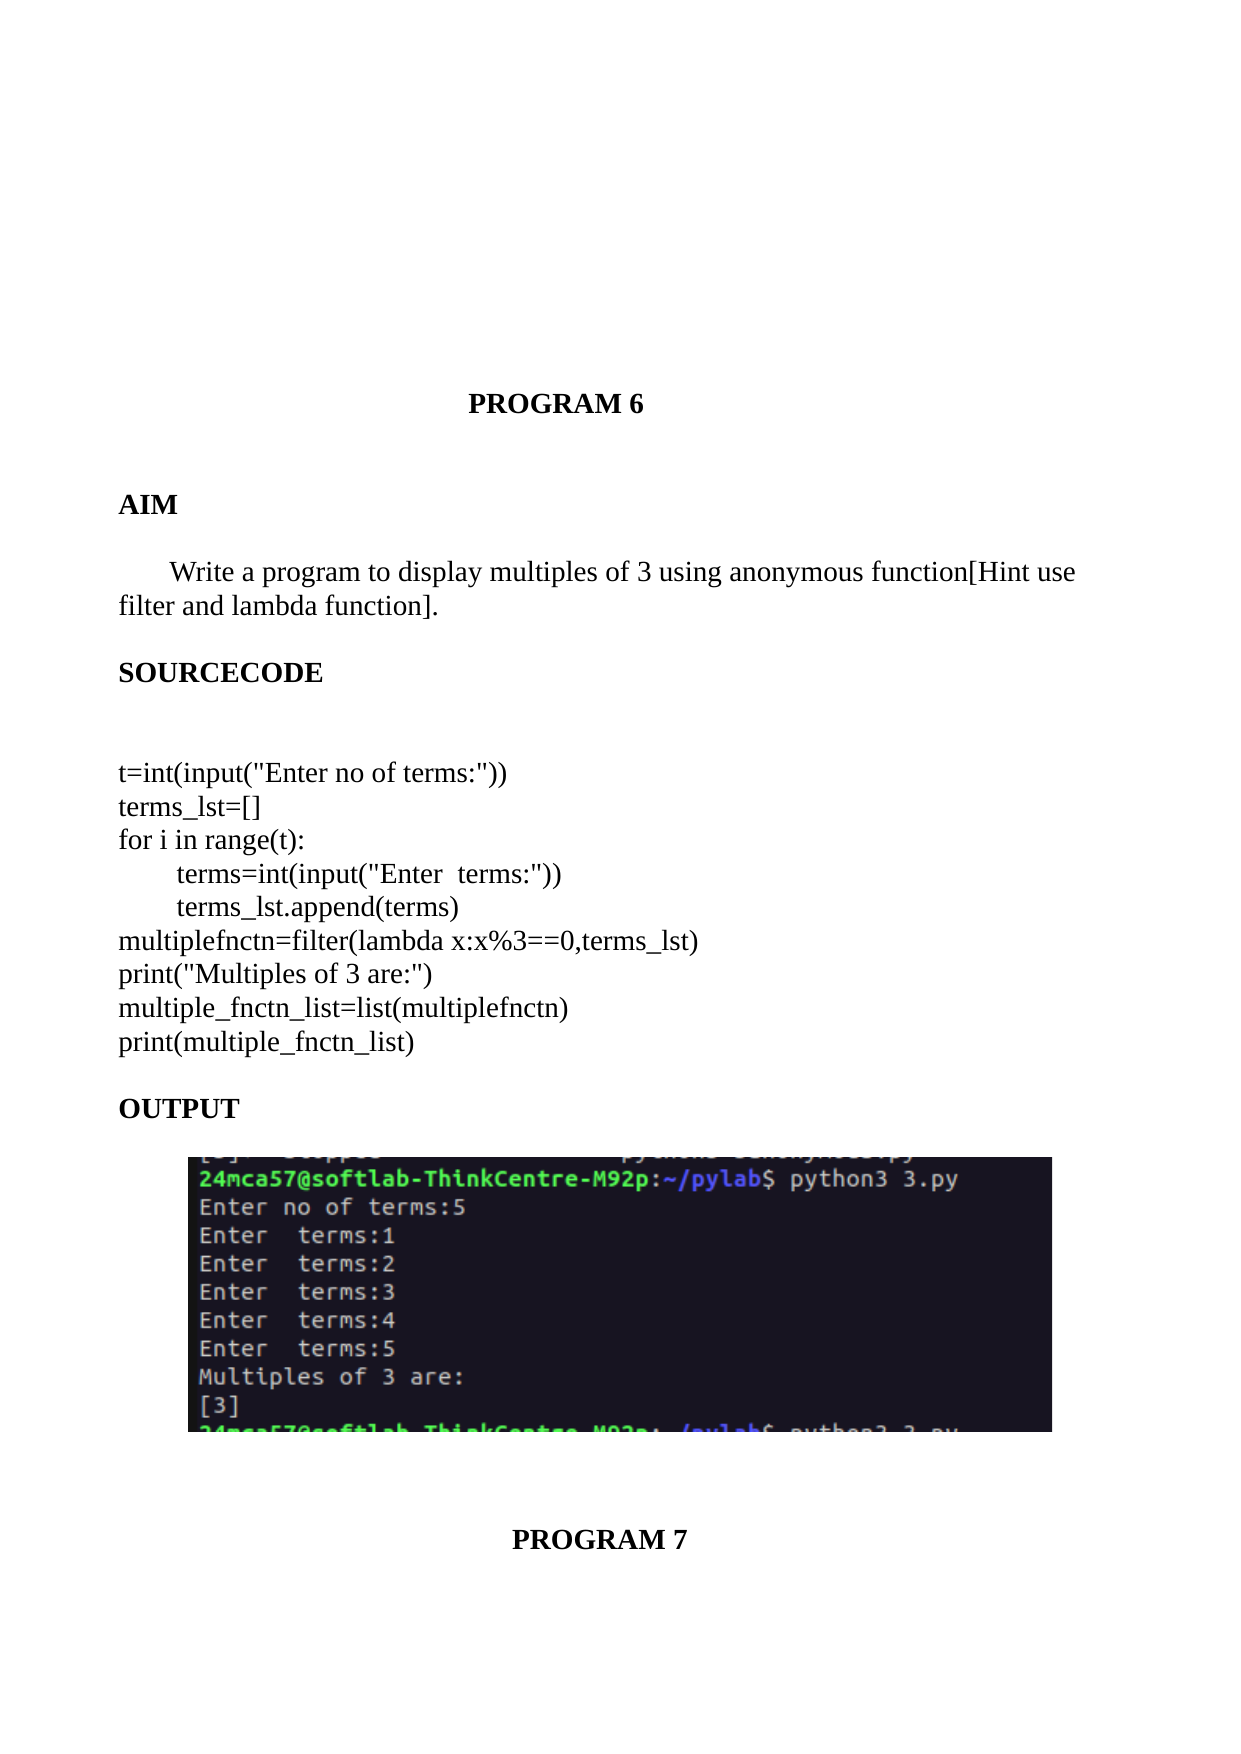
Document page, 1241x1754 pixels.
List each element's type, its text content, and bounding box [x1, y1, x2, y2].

text t=int(input("Enter no of terms:")) [118, 755, 1122, 789]
text Write a program to display multiples of 3 using anonymous function[Hint use filter and lambda function]. [118, 554, 1122, 621]
text terms=int(input("Enter terms:")) [118, 856, 1122, 889]
text for i in range(t): [118, 822, 1122, 856]
text PROGRAM 6 [118, 386, 1122, 420]
text multiplefnctn=filter(lambda x:x%3==0,terms_lst) [118, 923, 1122, 957]
text PROGRAM 7 [118, 1522, 1122, 1556]
text terms_lst=[] [118, 789, 1122, 822]
text AIM [118, 487, 1122, 521]
text multiple_fnctn_list=list(multiplefnctn) [118, 990, 1122, 1024]
text print(multiple_fnctn_list) [118, 1024, 1122, 1057]
text terms_lst.append(terms) [118, 889, 1122, 923]
text OUTPUT [118, 1091, 1122, 1124]
text SOURCECODE [118, 655, 1122, 688]
text print("Multiples of 3 are:") [118, 957, 1122, 990]
